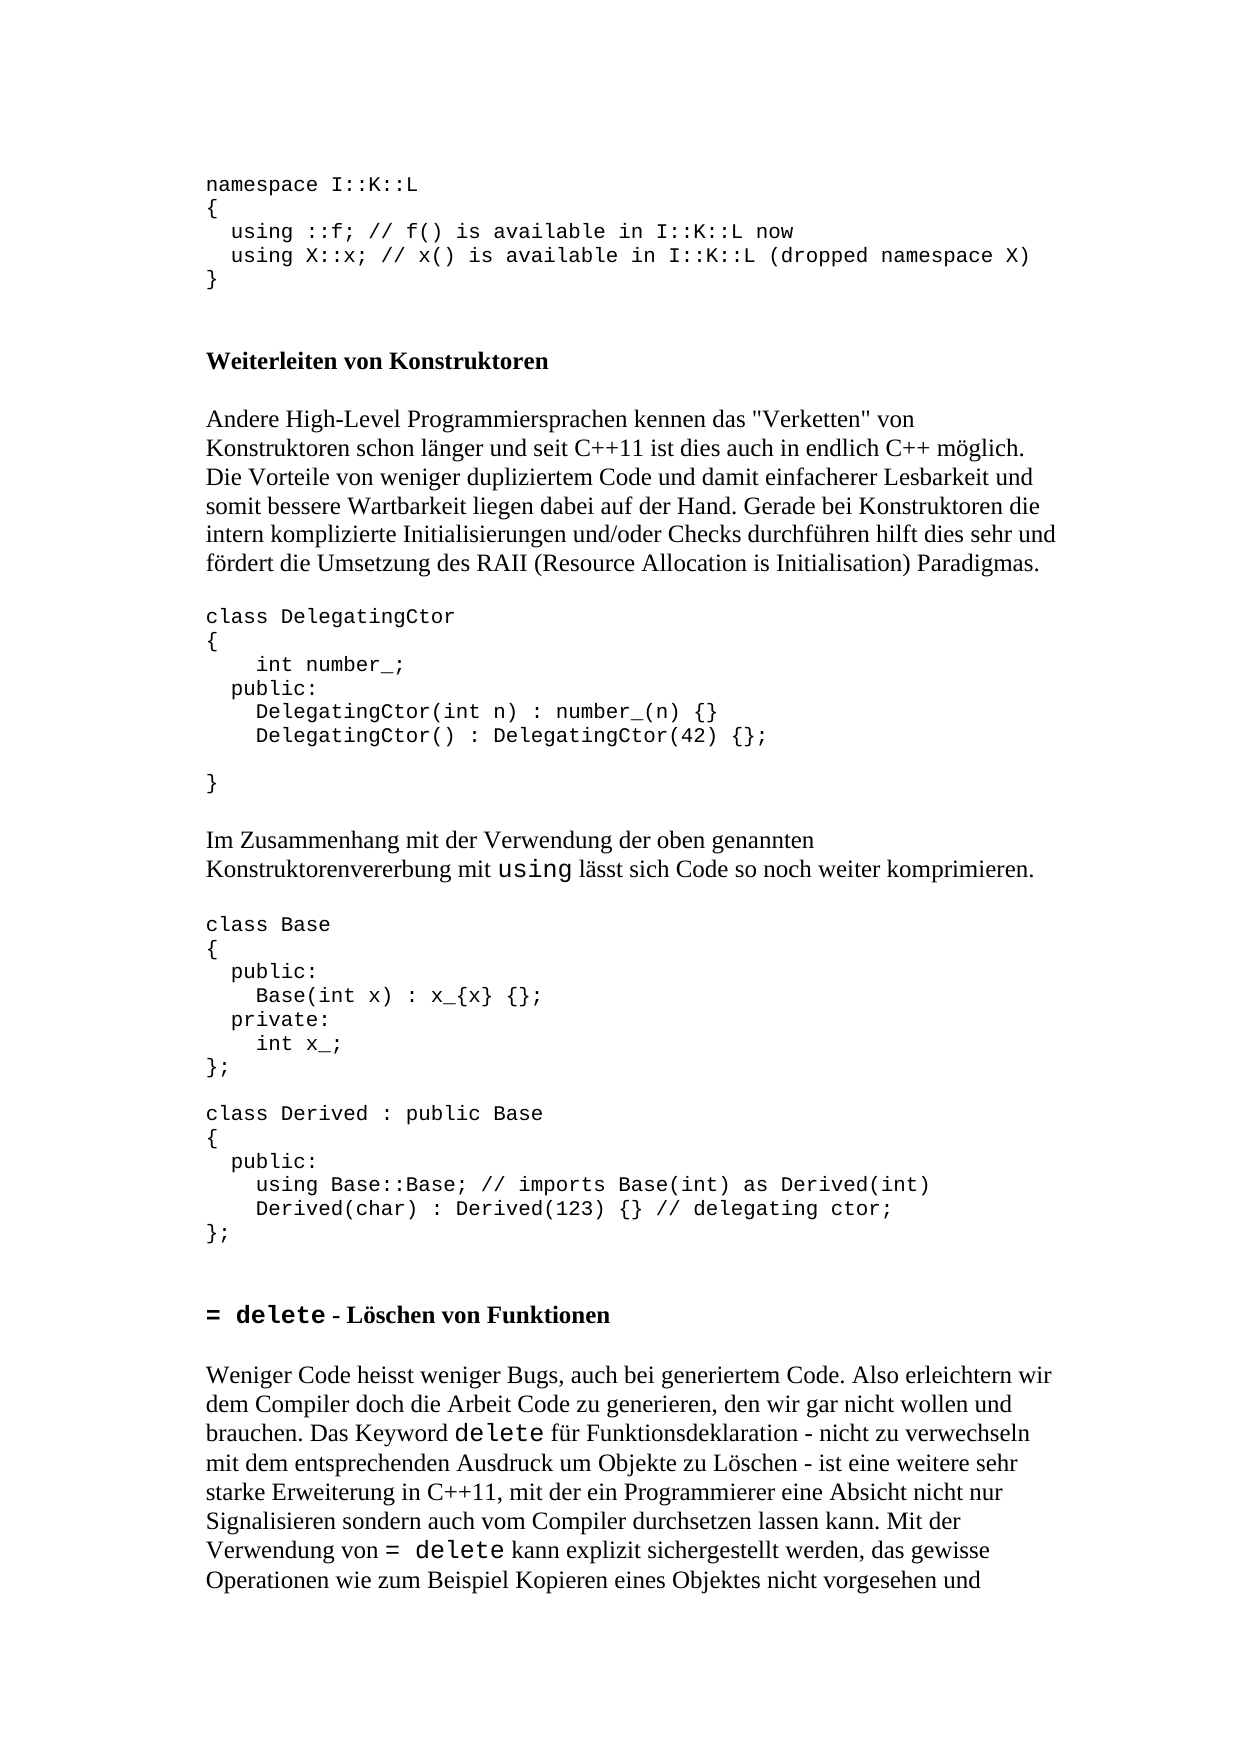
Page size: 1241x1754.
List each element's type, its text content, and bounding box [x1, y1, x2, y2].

text }; [206, 1056, 1063, 1080]
text public: [206, 677, 1063, 701]
text DelegatingCtor() : DelegatingCtor(42) {}; [206, 725, 1063, 748]
text Andere High-Level Programmiersprachen kennen das "Verketten" von Konstruktoren schon länger und seit C++11 ist dies auch in endlich C++ möglich. Die Vorteile von weniger dupliziertem Code und damit einfacherer Lesbarkeit und somit bessere Wartbarkeit liegen dabei auf der Hand. Gerade bei Konstruktoren die intern komplizierte Initialisierungen und/oder Checks durchführen hilft dies sehr und fördert die Umsetzung des RAII (Resource Allocation is Initialisation) Paradigmas. [206, 404, 1063, 577]
text using Base::Base; // imports Base(int) as Derived(int) [206, 1174, 1063, 1198]
text using X::x; // x() is available in I::K::L (dropped namespace X) [206, 244, 1063, 268]
text Derived(char) : Derived(123) {} // delegating ctor; [206, 1198, 1063, 1222]
text } [206, 772, 1063, 796]
text int number_; [206, 654, 1063, 677]
text } [206, 268, 1063, 292]
text DelegatingCtor(int n) : number_(n) {} [206, 701, 1063, 725]
text using ::f; // f() is available in I::K::L now [206, 221, 1063, 244]
text int x_; [206, 1032, 1063, 1056]
text class Derived : public Base [206, 1103, 1063, 1127]
text namespace I::K::L [206, 174, 1063, 197]
text { [206, 197, 1063, 221]
text }; [206, 1222, 1063, 1245]
text public: [206, 1151, 1063, 1174]
subtitle = delete - Löschen von Funktionen [206, 1300, 1063, 1331]
text class DelegatingCtor [206, 607, 1063, 630]
text Im Zusammenhang mit der Verwendung der oben genannten Konstruktorenvererbung mit using lässt sich Code so noch weiter komprimieren. [206, 825, 1063, 885]
text { [206, 1127, 1063, 1151]
text Base(int x) : x_{x} {}; [206, 985, 1063, 1009]
text { [206, 630, 1063, 654]
text private: [206, 1009, 1063, 1032]
subtitle Weiterleiten von Konstruktoren [206, 346, 1063, 375]
text Weniger Code heisst weniger Bugs, auch bei generiertem Code. Also erleichtern wir dem Compiler doch die Arbeit Code zu generieren, den wir gar nicht wollen und brauchen. Das Keyword delete für Funktionsdeklaration - nicht zu verwechseln mit dem entsprechenden Ausdruck um Objekte zu Löschen - ist eine weitere sehr starke Erweiterung in C++11, mit der ein Programmierer eine Absicht nicht nur Signalisieren sondern auch vom Compiler durchsetzen lassen kann. Mit der Verwendung von = delete kann explizit sichergestellt werden, das gewisse Operationen wie zum Beispiel Kopieren eines Objektes nicht vorgesehen und [206, 1360, 1063, 1594]
text public: [206, 962, 1063, 985]
text { [206, 938, 1063, 962]
text class Base [206, 914, 1063, 938]
